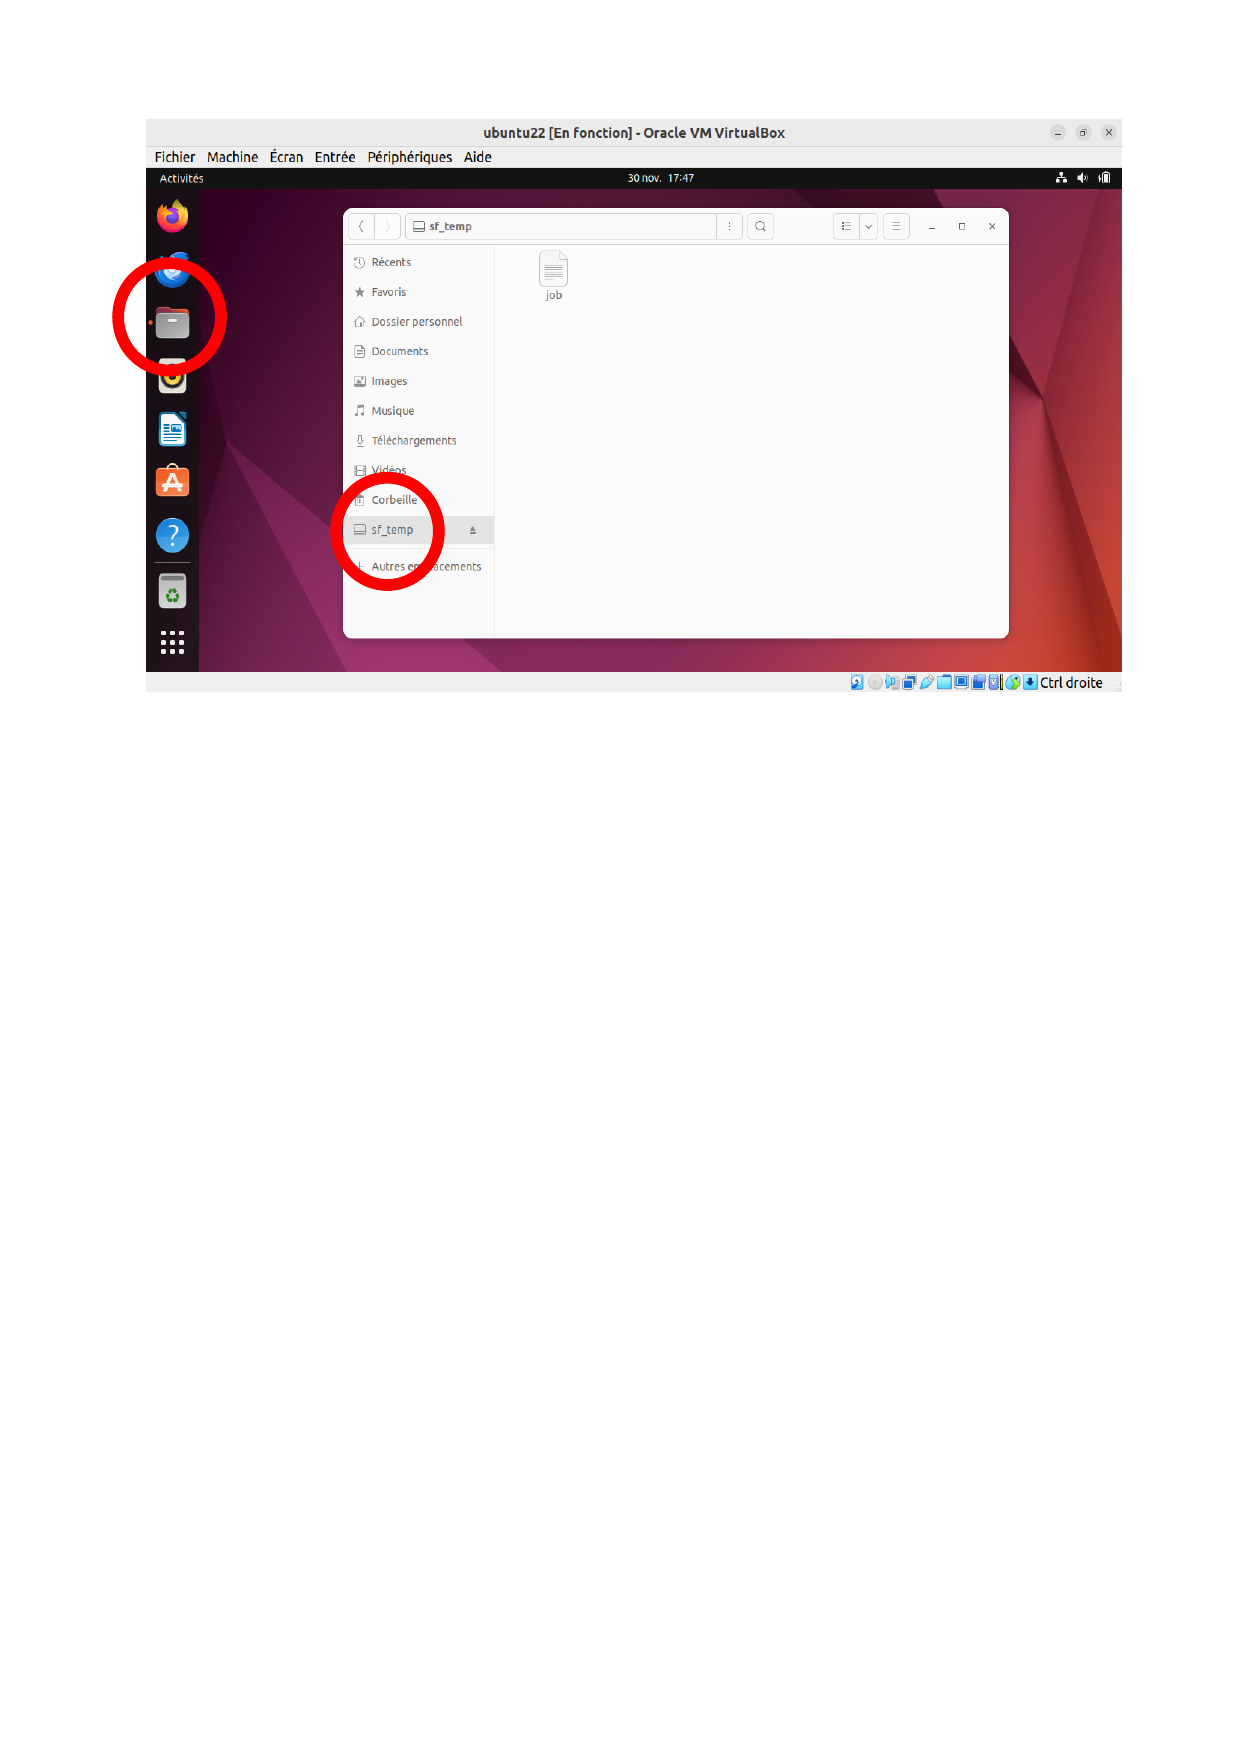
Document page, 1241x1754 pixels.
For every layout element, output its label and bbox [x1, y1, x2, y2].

picture [146, 118, 1122, 692]
picture [146, 270, 215, 364]
